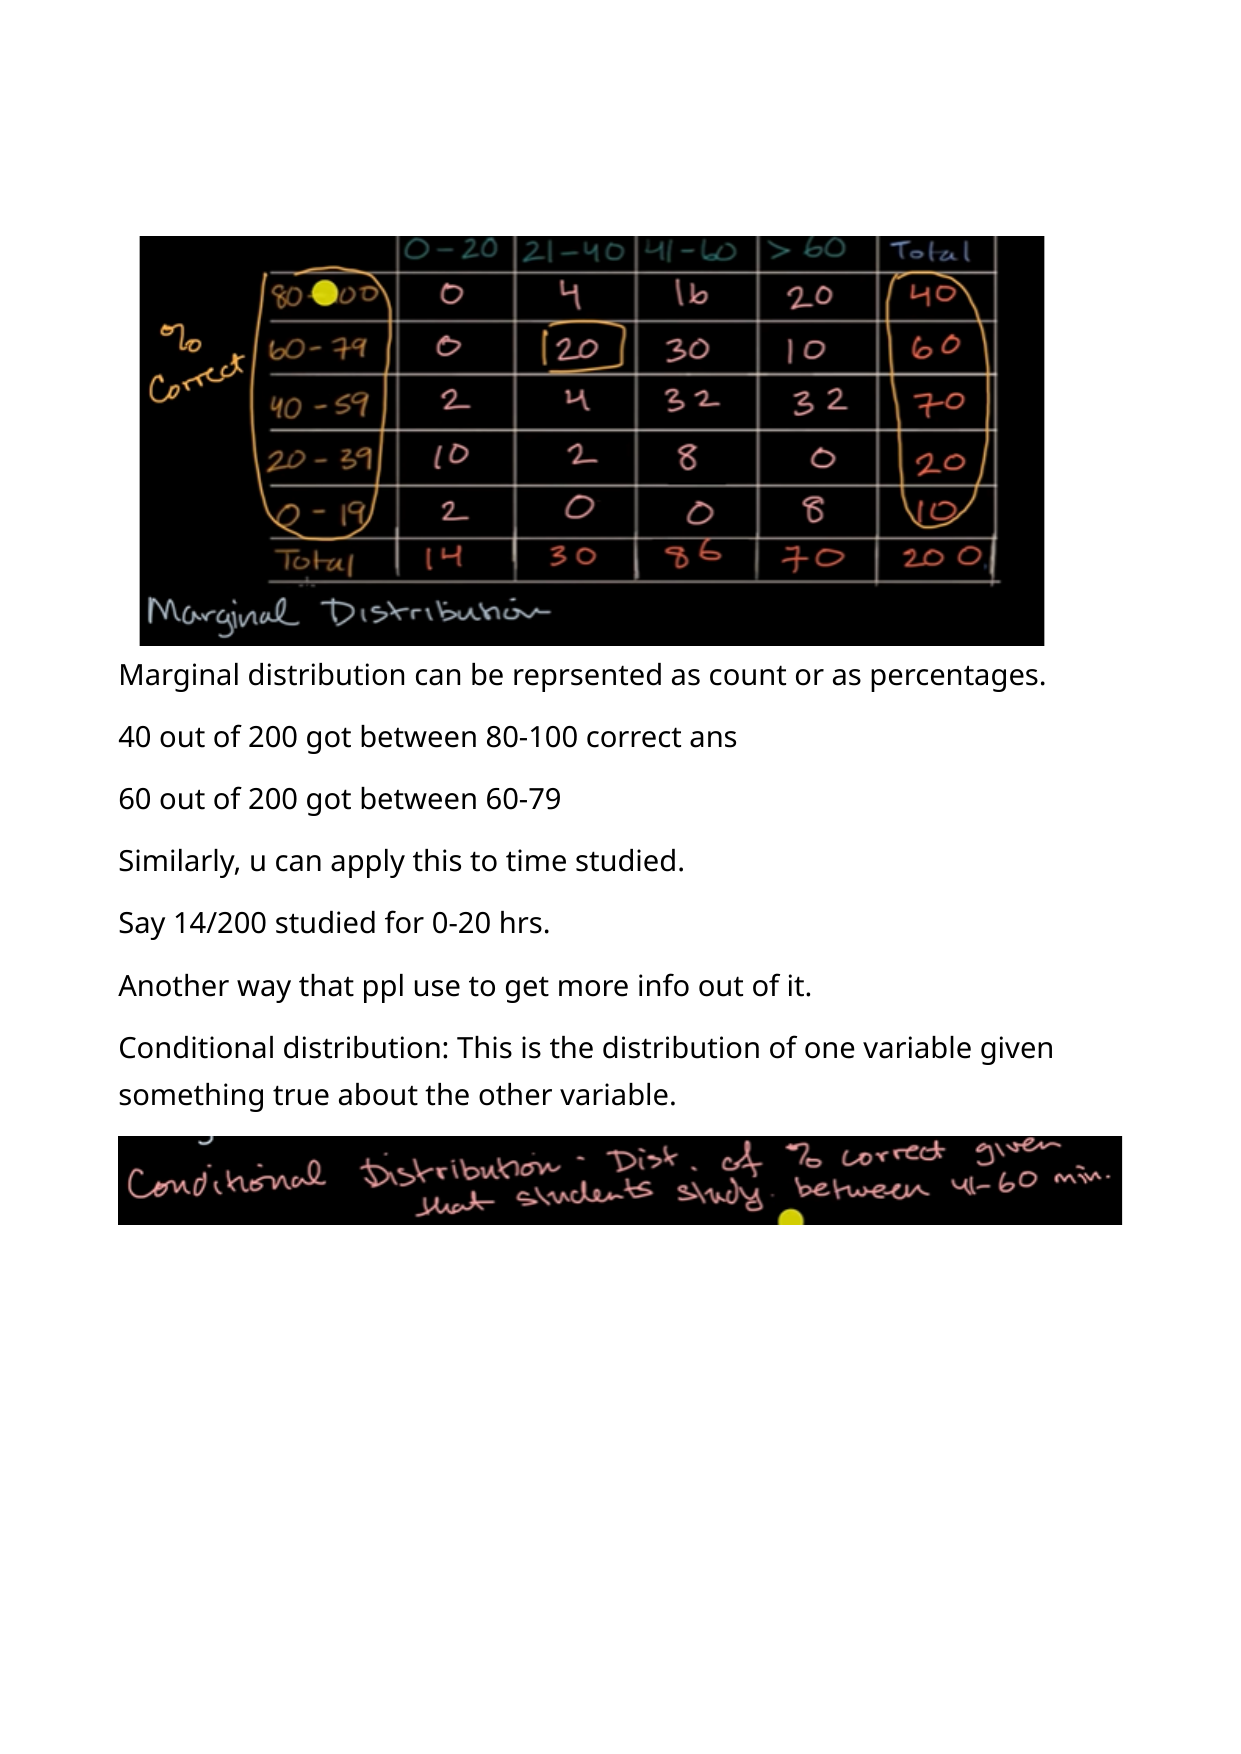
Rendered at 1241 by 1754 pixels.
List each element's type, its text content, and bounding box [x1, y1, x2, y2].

text Conditional distribution: This is the distribution of one variable given something true about the other variable. [118, 1027, 1122, 1114]
text 60 out of 200 got between 60-79 [118, 778, 1122, 818]
text Say 14/200 studied for 0-20 hrs. [118, 903, 1122, 942]
text Another way that ppl use to get more info out of it. [118, 965, 1122, 1004]
text Similarly, u can apply this to time studied. [118, 841, 1122, 880]
text Marginal distribution can be reprsented as count or as percentages. [118, 242, 1122, 694]
picture [139, 236, 1045, 646]
picture [118, 1136, 1123, 1225]
text 40 out of 200 got between 80-100 correct ans [118, 716, 1122, 756]
